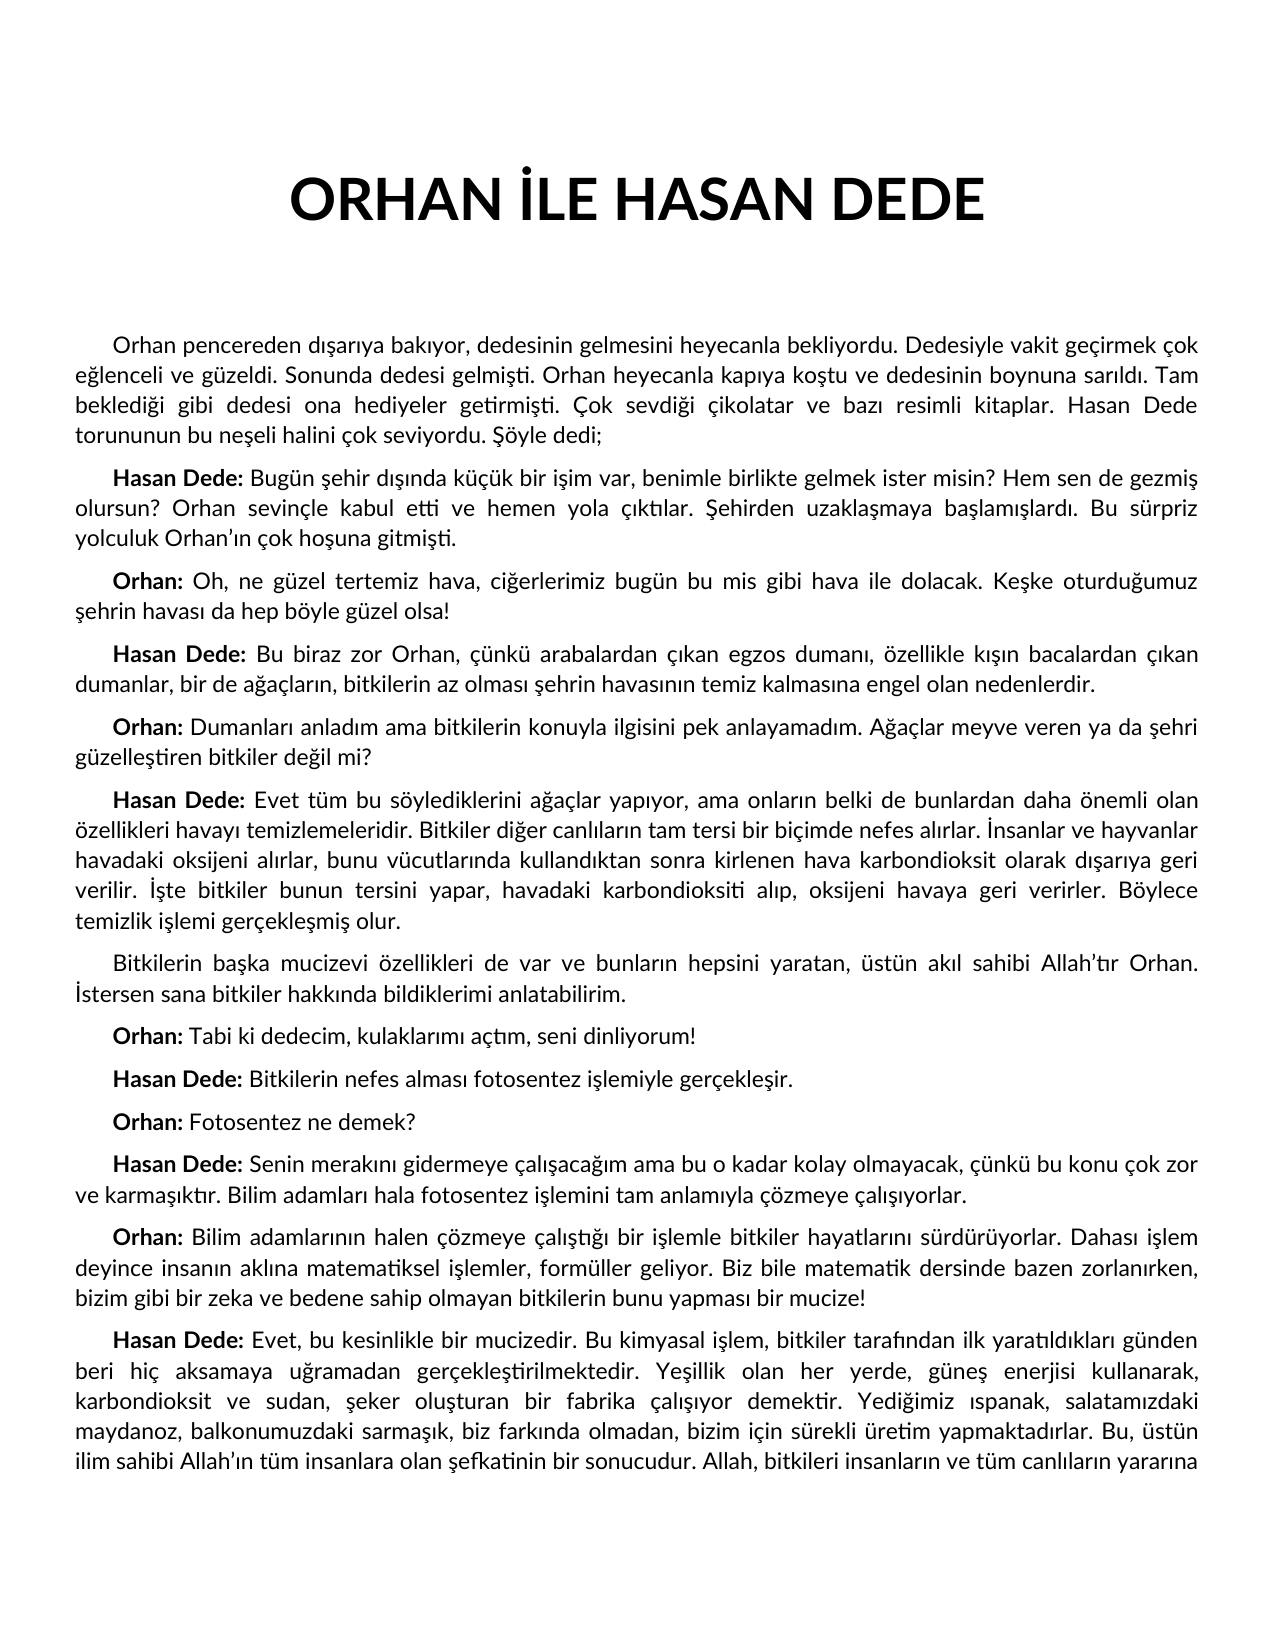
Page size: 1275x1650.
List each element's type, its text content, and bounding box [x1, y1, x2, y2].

text Orhan: Fotosentez ne demek? [75, 1107, 1200, 1135]
text Hasan Dede: Evet, bu kesinlikle bir mucizedir. Bu kimyasal işlem, bitkiler tarafından ilk yaratıldıkları günden beri hiç aksamaya uğramadan gerçekleştirilmektedir. Yeşillik olan her yerde, güneş enerjisi kullanarak, karbondioksit ve sudan, şeker oluşturan bir fabrika çalışıyor demektir. Yediğimiz ıspanak, salatamızdaki maydanoz, balkonumuzdaki sarmaşık, biz farkında olmadan, bizim için sürekli üretim yapmaktadırlar. Bu, üstün ilim sahibi Allah’ın tüm insanlara olan şefkatinin bir sonucudur. Allah, bitkileri insanların ve tüm canlıların yararına [75, 1326, 1200, 1474]
text Hasan Dede: Senin merakını gidermeye çalışacağım ama bu o kadar kolay olmayacak, çünkü bu konu çok zor ve karmaşıktır. Bilim adamları hala fotosentez işlemini tam anlamıyla çözmeye çalışıyorlar. [75, 1150, 1200, 1208]
text Orhan: Oh, ne güzel tertemiz hava, ciğerlerimiz bugün bu mis gibi hava ile dolacak. Keşke oturduğumuz şehrin havası da hep böyle güzel olsa! [75, 567, 1200, 624]
text Bitkilerin başka mucizevi özellikleri de var ve bunların hepsini yaratan, üstün akıl sahibi Allah’tır Orhan. İstersen sana bitkiler hakkında bildiklerimi anlatabilirim. [75, 949, 1200, 1007]
subtitle ORHAN İLE HASAN DEDE [75, 162, 1200, 232]
text Hasan Dede: Bugün şehir dışında küçük bir işim var, benimle birlikte gelmek ister misin? Hem sen de gezmiş olursun? Orhan sevinçle kabul etti ve hemen yola çıktılar. Şehirden uzaklaşmaya başlamışlardı. Bu sürpriz yolculuk Orhan’ın çok hoşuna gitmişti. [75, 464, 1200, 552]
text Orhan: Bilim adamlarının halen çözmeye çalıştığı bir işlemle bitkiler hayatlarını sürdürüyorlar. Dahası işlem deyince insanın aklına matematiksel işlemler, formüller geliyor. Biz bile matematik dersinde bazen zorlanırken, bizim gibi bir zeka ve bedene sahip olmayan bitkilerin bunu yapması bir mucize! [75, 1223, 1200, 1311]
text Hasan Dede: Bu biraz zor Orhan, çünkü arabalardan çıkan egzos dumanı, özellikle kışın bacalardan çıkan dumanlar, bir de ağaçların, bitkilerin az olması şehrin havasının temiz kalmasına engel olan nedenlerdir. [75, 640, 1200, 697]
text Hasan Dede: Bitkilerin nefes alması fotosentez işlemiyle gerçekleşir. [75, 1065, 1200, 1092]
text Orhan pencereden dışarıya bakıyor, dedesinin gelmesini heyecanla bekliyordu. Dedesiyle vakit geçirmek çok eğlenceli ve güzeldi. Sonunda dedesi gelmişti. Orhan heyecanla kapıya koştu ve dedesinin boynuna sarıldı. Tam beklediği gibi dedesi ona hediyeler getirmişti. Çok sevdiği çikolatar ve bazı resimli kitaplar. Hasan Dede torununun bu neşeli halini çok seviyordu. Şöyle dedi; [75, 330, 1200, 448]
text Hasan Dede: Evet tüm bu söylediklerini ağaçlar yapıyor, ama onların belki de bunlardan daha önemli olan özellikleri havayı temizlemeleridir. Bitkiler diğer canlıların tam tersi bir biçimde nefes alırlar. İnsanlar ve hayvanlar havadaki oksijeni alırlar, bunu vücutlarında kullandıktan sonra kirlenen hava karbondioksit olarak dışarıya geri verilir. İşte bitkiler bunun tersini yapar, havadaki karbondioksiti alıp, oksijeni havaya geri verirler. Böylece temizlik işlemi gerçekleşmiş olur. [75, 786, 1200, 934]
text Orhan: Tabi ki dedecim, kulaklarımı açtım, seni dinliyorum! [75, 1022, 1200, 1049]
text Orhan: Dumanları anladım ama bitkilerin konuyla ilgisini pek anlayamadım. Ağaçlar meyve veren ya da şehri güzelleştiren bitkiler değil mi? [75, 713, 1200, 770]
